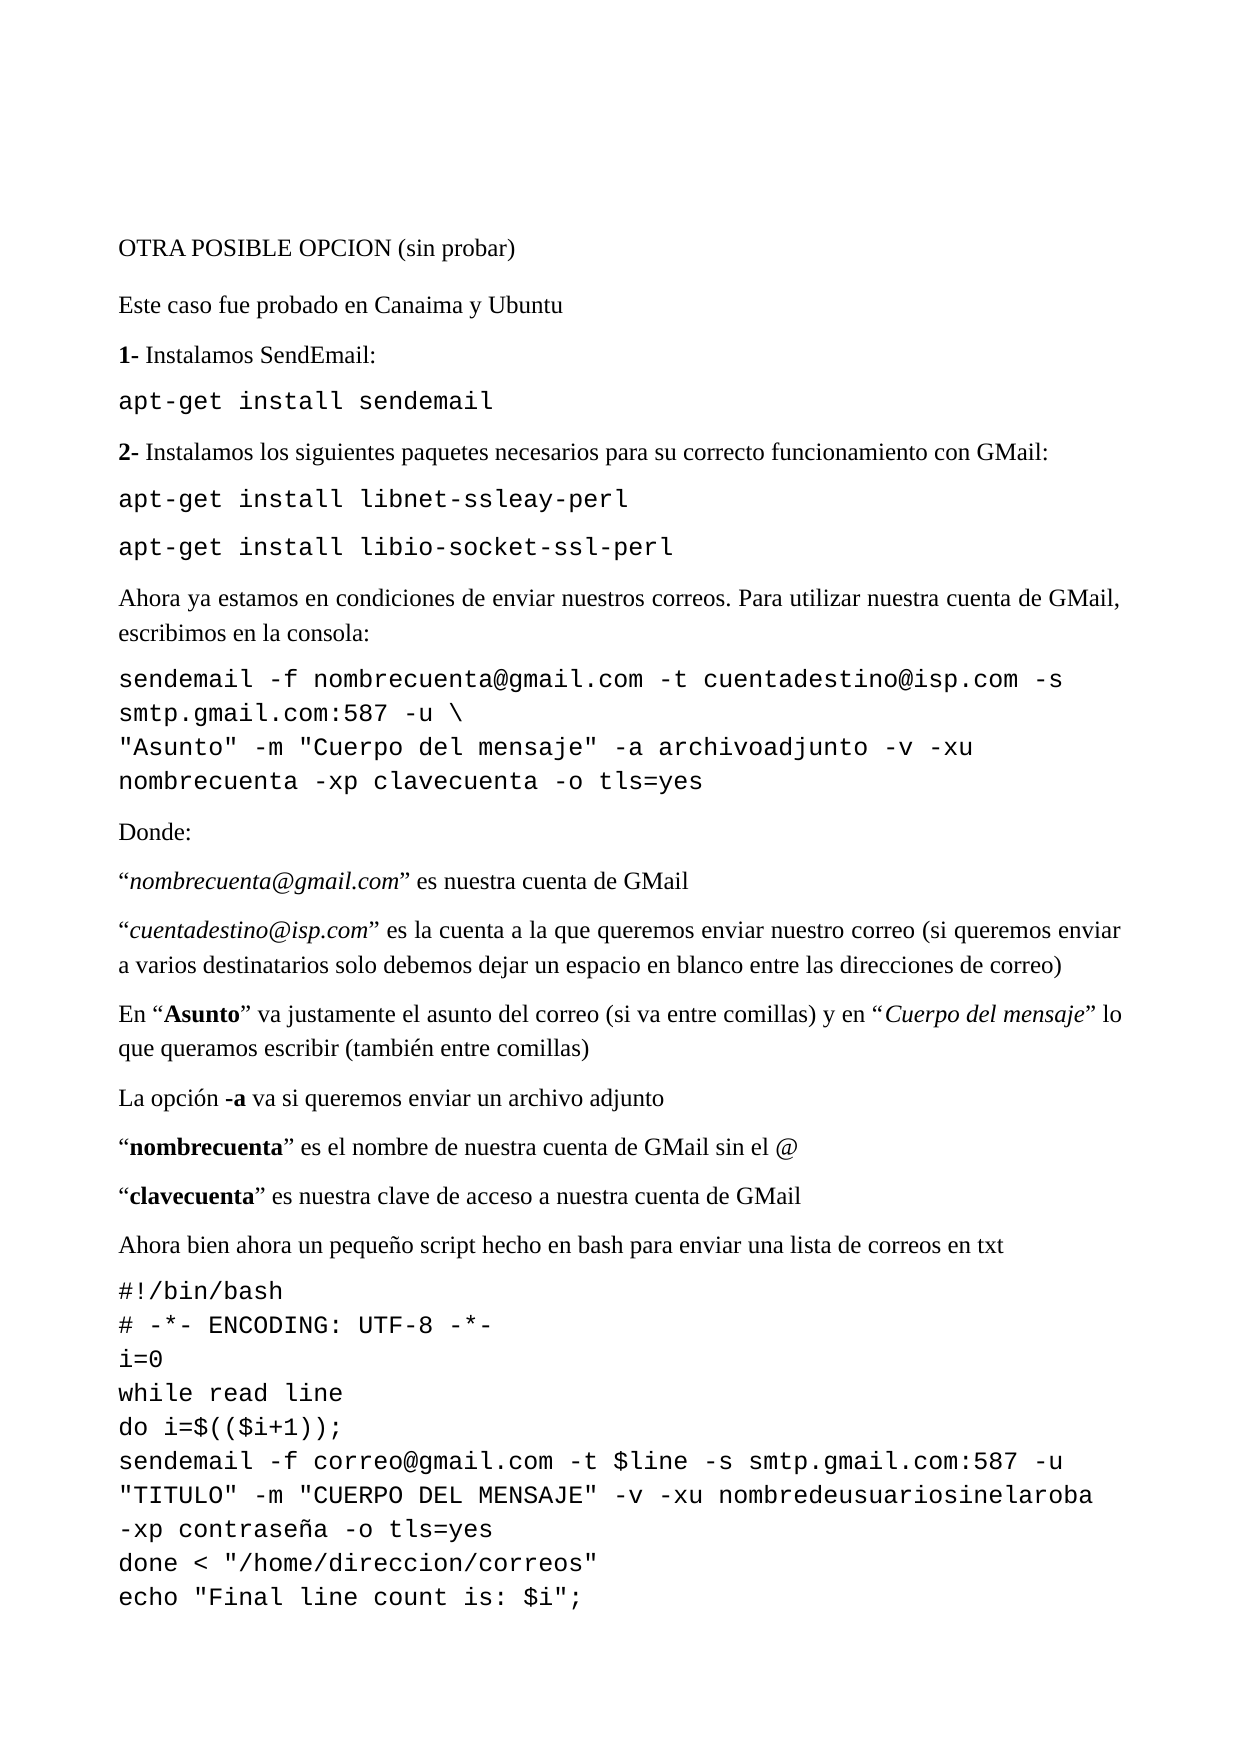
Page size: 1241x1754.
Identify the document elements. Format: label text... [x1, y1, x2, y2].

text Donde: [118, 817, 1122, 846]
text 2- Instalamos los siguientes paquetes necesarios para su correcto funcionamiento con GMail: [118, 437, 1122, 466]
text “cuentadestino@isp.com” es la cuenta a la que queremos enviar nuestro correo (si queremos enviar a varios destinatarios solo debemos dejar un espacio en blanco entre las direcciones de correo) [118, 916, 1122, 979]
text “clavecuenta” es nuestra clave de acceso a nuestra cuenta de GMail [118, 1181, 1122, 1209]
text OTRA POSIBLE OPCION (sin probar) [118, 233, 1122, 262]
text sendemail -f nombrecuenta@gmail.com -t cuentadestino@isp.com -s smtp.gmail.com:587 -u \ "Asunto" -m "Cuerpo del mensaje" -a archivoadjunto -v -xu nombrecuenta -xp clavecuenta -o tls=yes [118, 667, 1122, 797]
text Este caso fue probado en Canaima y Ubuntu [118, 291, 1122, 319]
text apt-get install libnet-ssleay-perl [118, 486, 1122, 515]
text En “Asunto” va justamente el asunto del correo (si va entre comillas) y en “Cuerpo del mensaje” lo que queramos escribir (también entre comillas) [118, 999, 1122, 1062]
text La opción -a va si queremos enviar un archivo adjunto [118, 1083, 1122, 1111]
text #!/bin/bash # -*- ENCODING: UTF-8 -*- i=0 while read line do i=$(($i+1)); sendemail -f correo@gmail.com -t $line -s smtp.gmail.com:587 -u "TITULO" -m "CUERPO DEL MENSAJE" -v -xu nombredeusuariosinelaroba -xp contraseña -o tls=yes done < "/home/direccion/correos" echo "Final line count is: $i"; [118, 1279, 1122, 1613]
text “nombrecuenta@gmail.com” es nuestra cuenta de GMail [118, 866, 1122, 895]
text 1- Instalamos SendEmail: [118, 340, 1122, 368]
text apt-get install libio-socket-ssl-perl [118, 535, 1122, 563]
text Ahora ya estamos en condiciones de enviar nuestros correos. Para utilizar nuestra cuenta de GMail, escribimos en la consola: [118, 583, 1122, 647]
text apt-get install sendemail [118, 389, 1122, 417]
text “nombrecuenta” es el nombre de nuestra cuenta de GMail sin el @ [118, 1132, 1122, 1160]
text Ahora bien ahora un pequeño script hecho en bash para enviar una lista de correos en txt [118, 1230, 1122, 1258]
